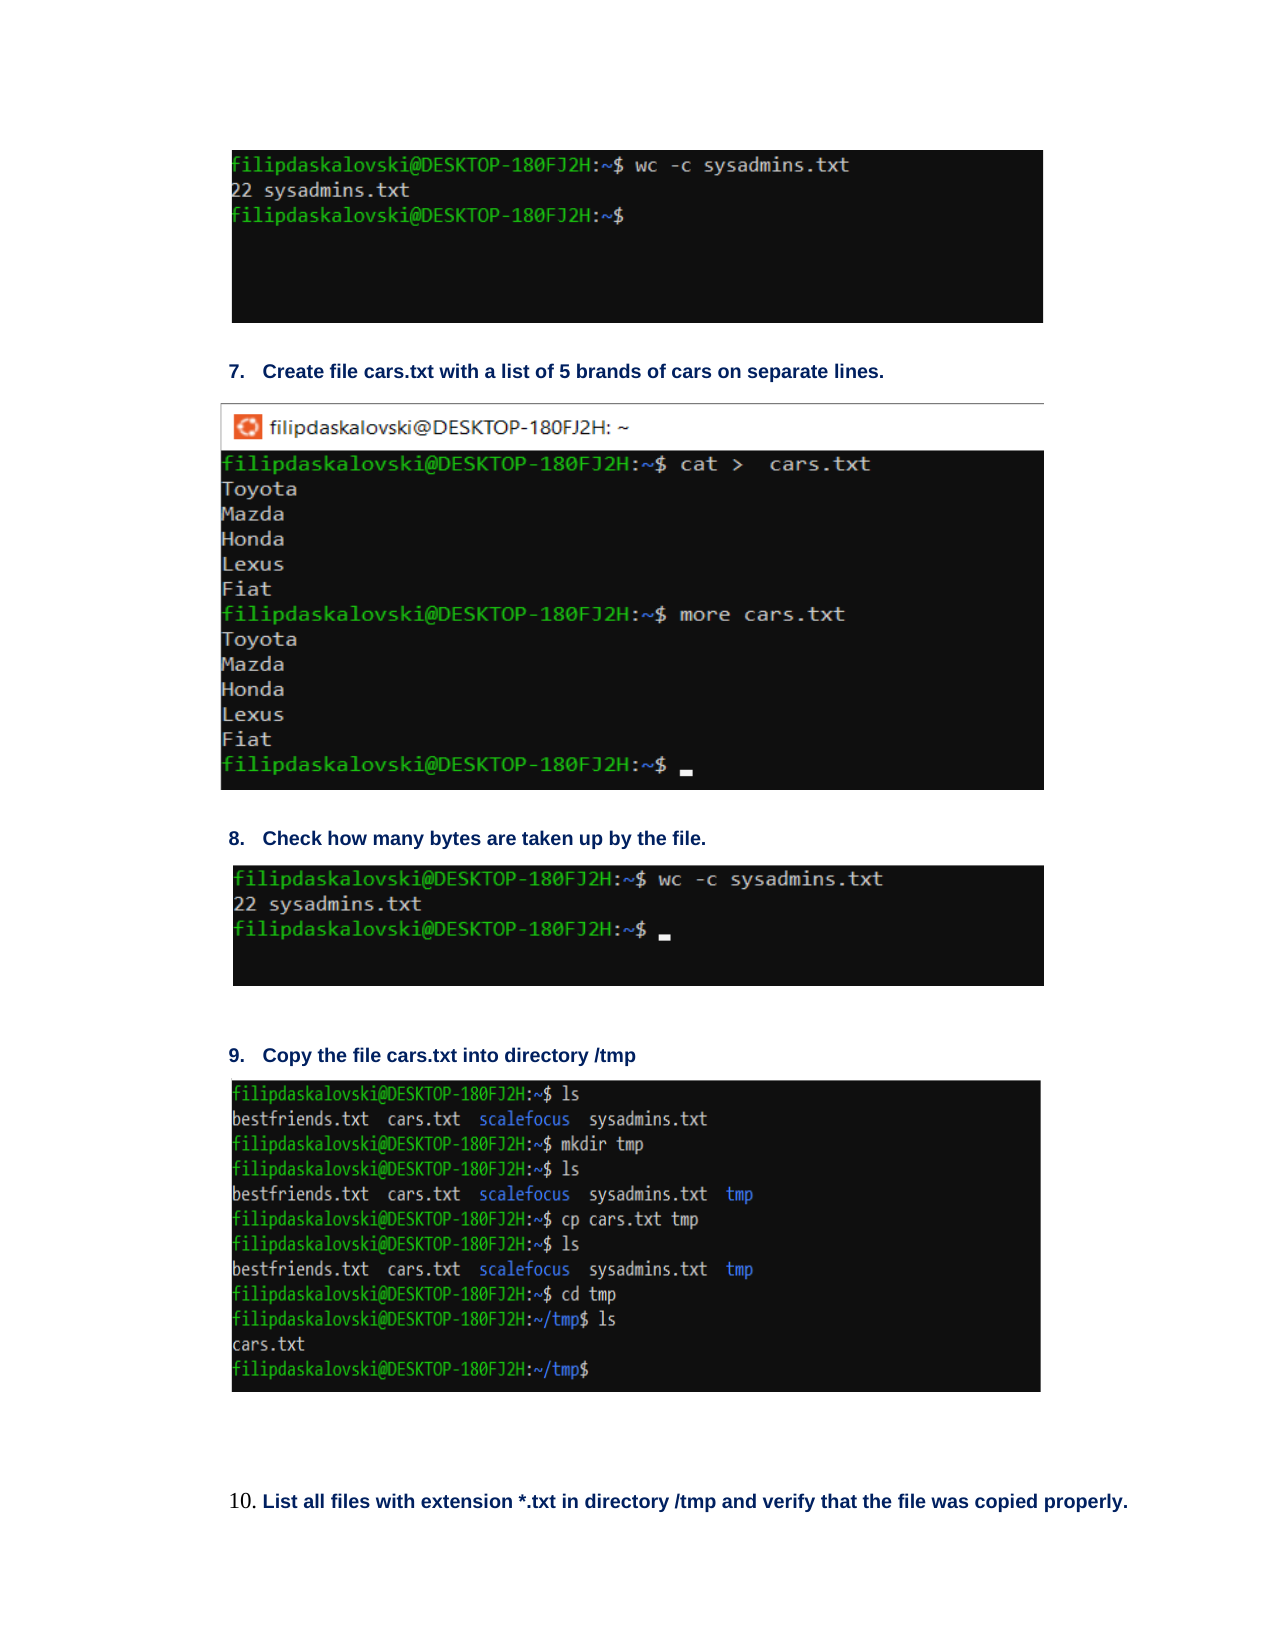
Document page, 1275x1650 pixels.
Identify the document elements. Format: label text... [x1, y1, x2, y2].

picture [231, 150, 1044, 323]
list Copy the file cars.txt into directory /tmp [228, 1044, 1137, 1067]
list List all files with extension *.txt in directory /tmp and verify that the file was copied properly. [228, 1487, 1137, 1513]
picture [220, 403, 1044, 790]
picture [233, 863, 1044, 986]
list Check how many bytes are taken up by the file. [228, 827, 1137, 849]
picture [231, 1078, 1041, 1392]
list Create file cars.txt with a list of 5 brands of cars on separate lines. [228, 359, 1137, 382]
